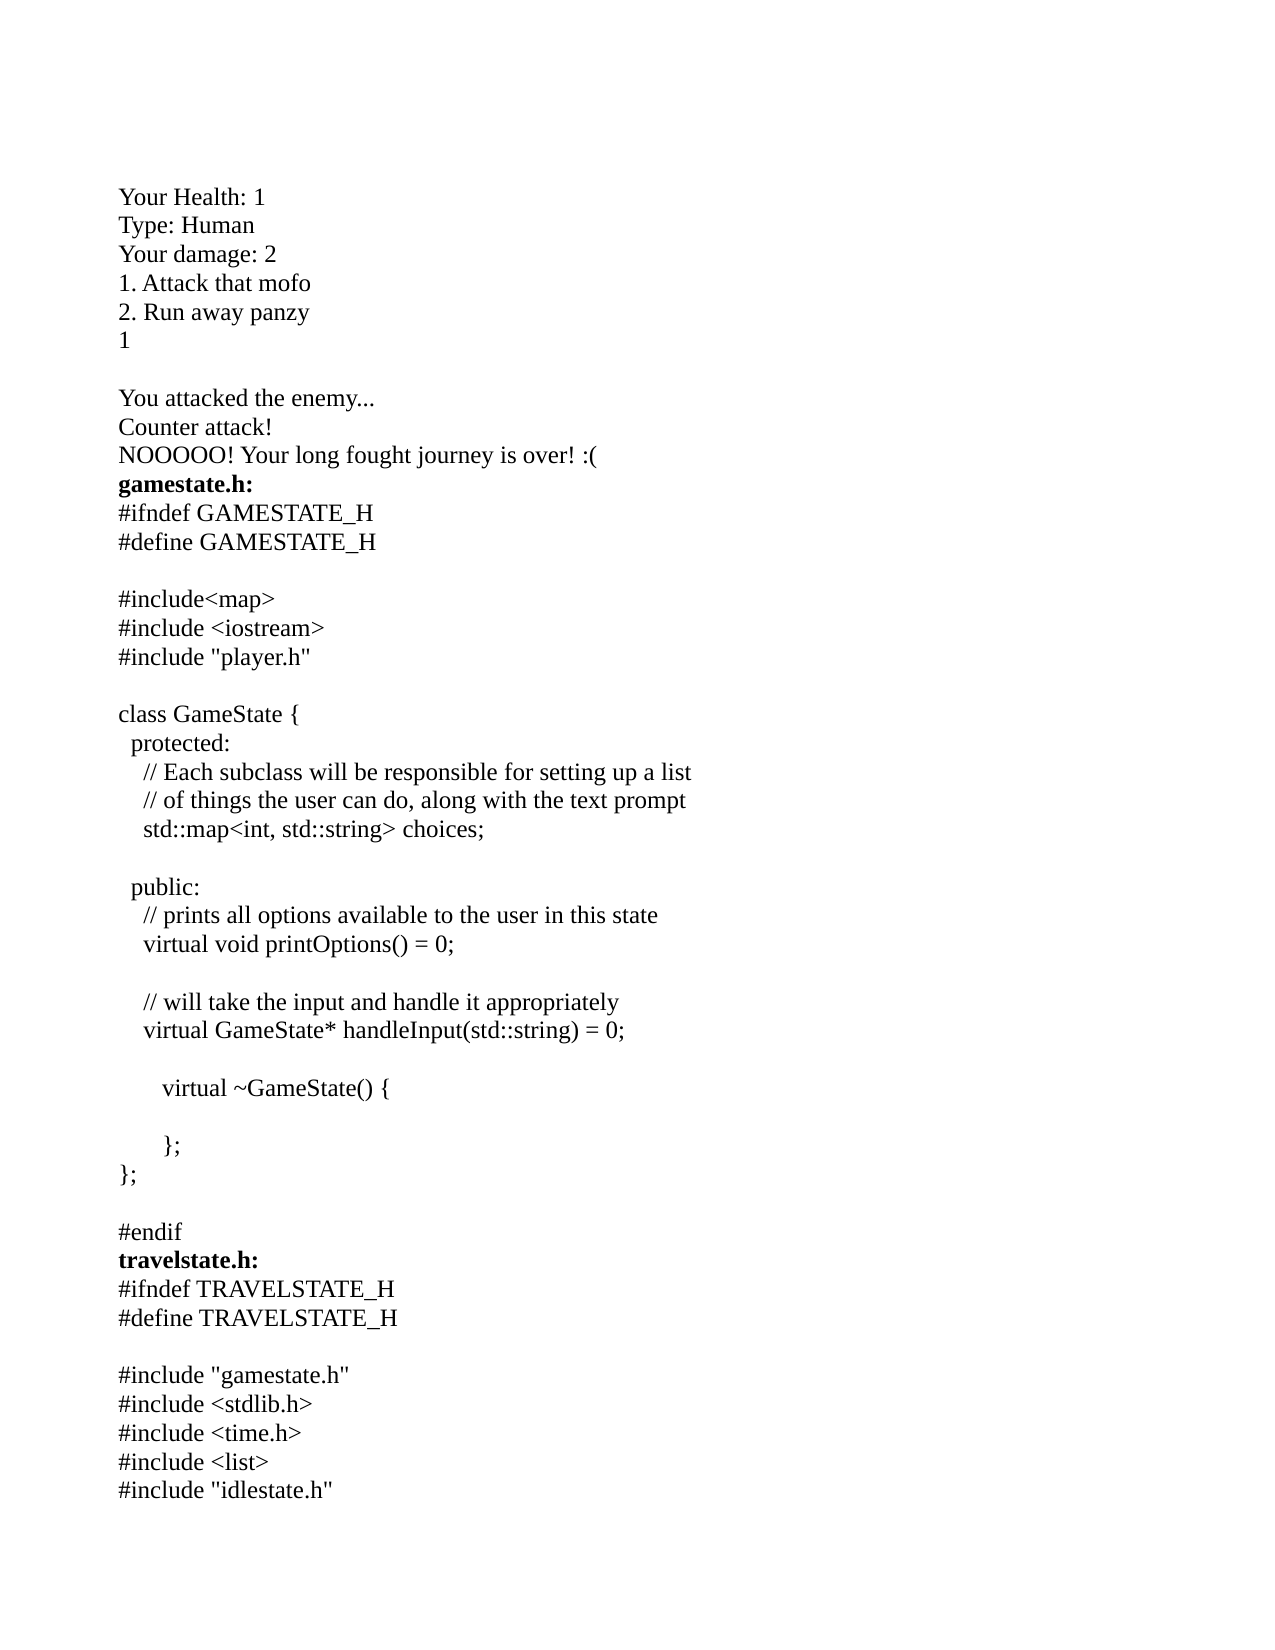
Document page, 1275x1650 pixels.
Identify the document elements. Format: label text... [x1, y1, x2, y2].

text Your Health: 1 [118, 182, 1157, 210]
text virtual GameState* handleInput(std::string) = 0; [118, 1015, 1157, 1044]
text #ifndef TRAVELSTATE_H [118, 1274, 1157, 1303]
text }; [118, 1130, 1157, 1159]
text #ifndef GAMESTATE_H [118, 498, 1157, 527]
text #include <list> [118, 1447, 1157, 1475]
text #include "player.h" [118, 642, 1157, 670]
text virtual void printOptions() = 0; [118, 929, 1157, 958]
text 1 [118, 325, 1157, 354]
text }; [118, 1159, 1157, 1188]
text gamestate.h: [118, 469, 1157, 498]
text 2. Run away panzy [118, 297, 1157, 325]
text #include<map> [118, 584, 1157, 613]
text virtual ~GameState() { [118, 1073, 1157, 1102]
text // of things the user can do, along with the text prompt [118, 785, 1157, 814]
text NOOOOO! Your long fought journey is over! :( [118, 440, 1157, 469]
text // will take the input and handle it appropriately [118, 987, 1157, 1015]
text #define TRAVELSTATE_H [118, 1303, 1157, 1332]
text #include "idlestate.h" [118, 1475, 1157, 1504]
text public: [118, 872, 1157, 900]
text Counter attack! [118, 412, 1157, 440]
text class GameState { [118, 699, 1157, 728]
text // prints all options available to the user in this state [118, 900, 1157, 929]
text // Each subclass will be responsible for setting up a list [118, 757, 1157, 785]
text Your damage: 2 [118, 239, 1157, 268]
text #include <time.h> [118, 1418, 1157, 1447]
text 1. Attack that mofo [118, 268, 1157, 297]
text #define GAMESTATE_H [118, 527, 1157, 555]
text Type: Human [118, 210, 1157, 239]
text #include <stdlib.h> [118, 1389, 1157, 1418]
text #include <iostream> [118, 613, 1157, 642]
text You attacked the enemy... [118, 383, 1157, 412]
text #include "gamestate.h" [118, 1360, 1157, 1389]
text std::map<int, std::string> choices; [118, 814, 1157, 843]
text protected: [118, 728, 1157, 757]
text travelstate.h: [118, 1245, 1157, 1274]
text #endif [118, 1217, 1157, 1245]
